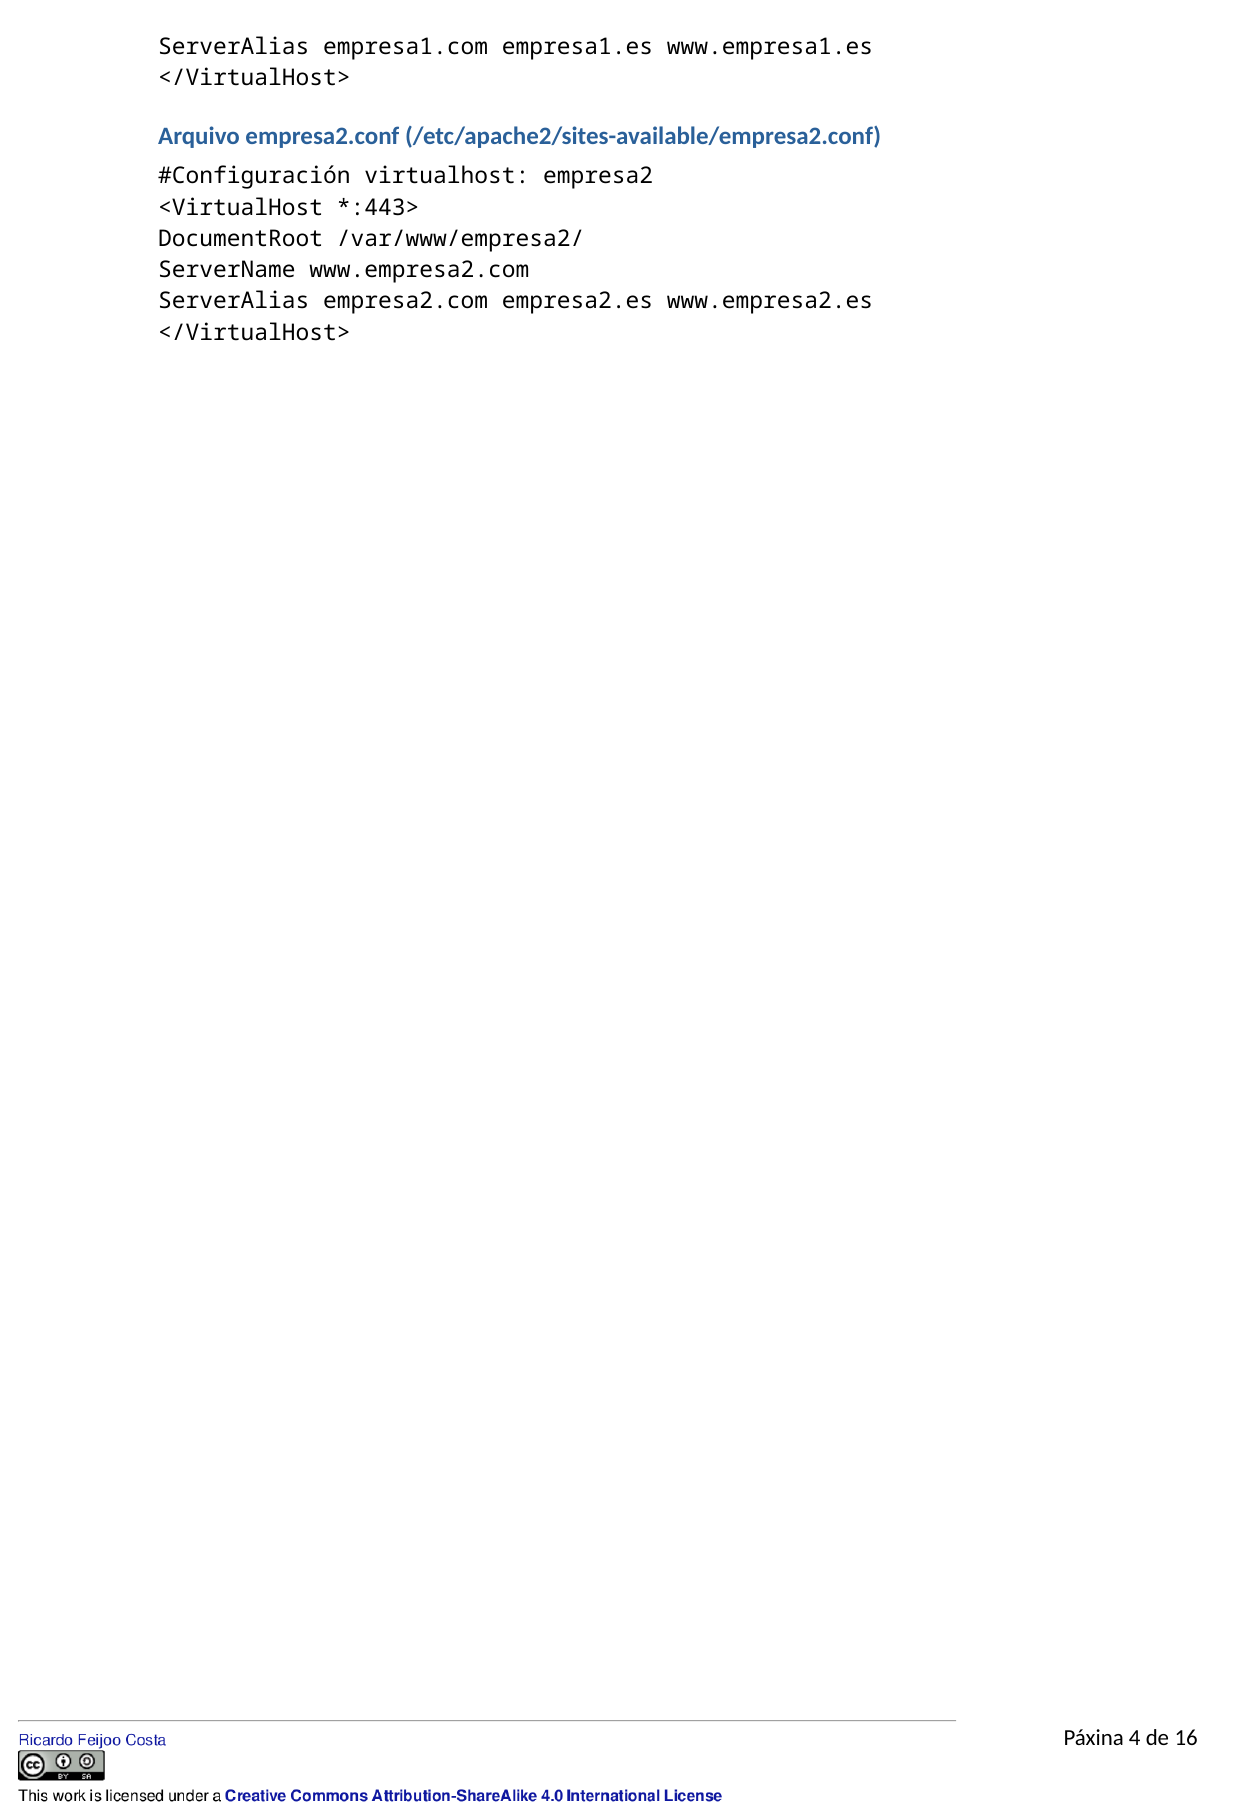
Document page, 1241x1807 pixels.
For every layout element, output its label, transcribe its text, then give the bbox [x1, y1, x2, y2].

list Arquivo empresa2.conf (/etc/apache2/sites-available/empresa2.conf) [120, 120, 1197, 151]
list #Configuración virtualhost: empresa2 <VirtualHost *:443> DocumentRoot /var/www/empresa2/ ServerName www.empresa2.com ServerAlias empresa2.com empresa2.es www.empresa2.es </VirtualHost> [120, 159, 1197, 347]
picture [8, 1715, 957, 1806]
list ServerAlias empresa1.com empresa1.es www.empresa1.es </VirtualHost> [120, 30, 1197, 92]
